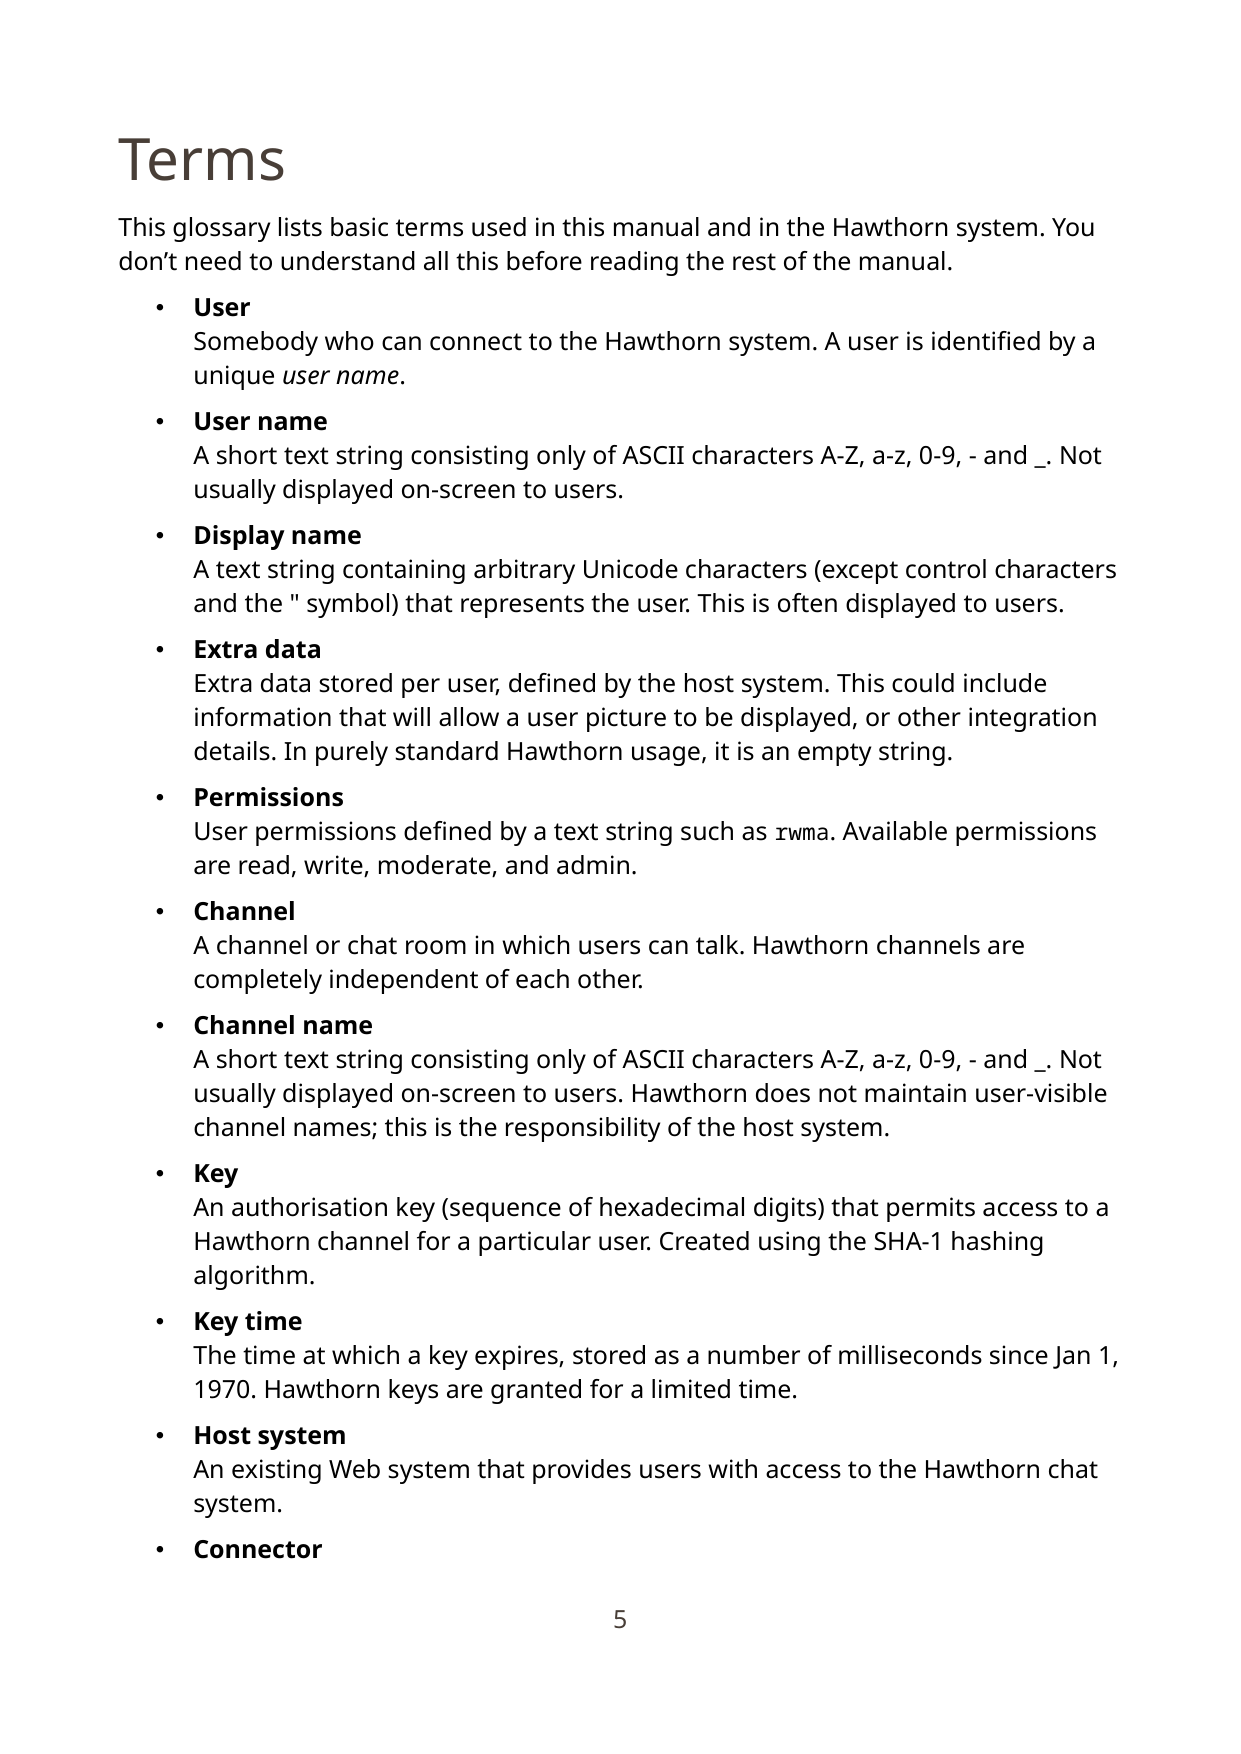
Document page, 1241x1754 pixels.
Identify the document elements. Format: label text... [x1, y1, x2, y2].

list User name A short text string consisting only of ASCII characters A-Z, a-z, 0-9, - and _. Not usually displayed on-screen to users. [156, 404, 1122, 506]
list Extra data Extra data stored per user, defined by the host system. This could include information that will allow a user picture to be displayed, or other integration details. In purely standard Hawthorn usage, it is an empty string. [156, 632, 1122, 768]
list Channel A channel or chat room in which users can talk. Hawthorn channels are completely independent of each other. [156, 894, 1122, 996]
subtitle Terms [118, 118, 1122, 198]
list Host system An existing Web system that provides users with access to the Hawthorn chat system. [156, 1418, 1122, 1520]
list Channel name A short text string consisting only of ASCII characters A-Z, a-z, 0-9, - and _. Not usually displayed on-screen to users. Hawthorn does not maintain user-visible channel names; this is the responsibility of the host system. [156, 1008, 1122, 1144]
list Key An authorisation key (sequence of hexadecimal digits) that permits access to a Hawthorn channel for a particular user. Created using the SHA-1 hashing algorithm. [156, 1156, 1122, 1292]
list Connector Program code implemented within the host system (not Hawthorn) that provides links and files that give users controlled access to Hawthorn. [156, 1532, 1122, 1566]
list Permissions User permissions defined by a text string such as rwma. Available permissions are read, write, moderate, and admin. [156, 780, 1122, 882]
text This glossary lists basic terms used in this manual and in the Hawthorn system. You don’t need to understand all this before reading the rest of the manual. [118, 210, 1122, 278]
list Key time The time at which a key expires, stored as a number of milliseconds since Jan 1, 1970. Hawthorn keys are granted for a limited time. [156, 1304, 1122, 1406]
list Display name A text string containing arbitrary Unicode characters (except control characters and the " symbol) that represents the user. This is often displayed to users. [156, 518, 1122, 620]
list User Somebody who can connect to the Hawthorn system. A user is identified by a unique user name. [156, 290, 1122, 392]
